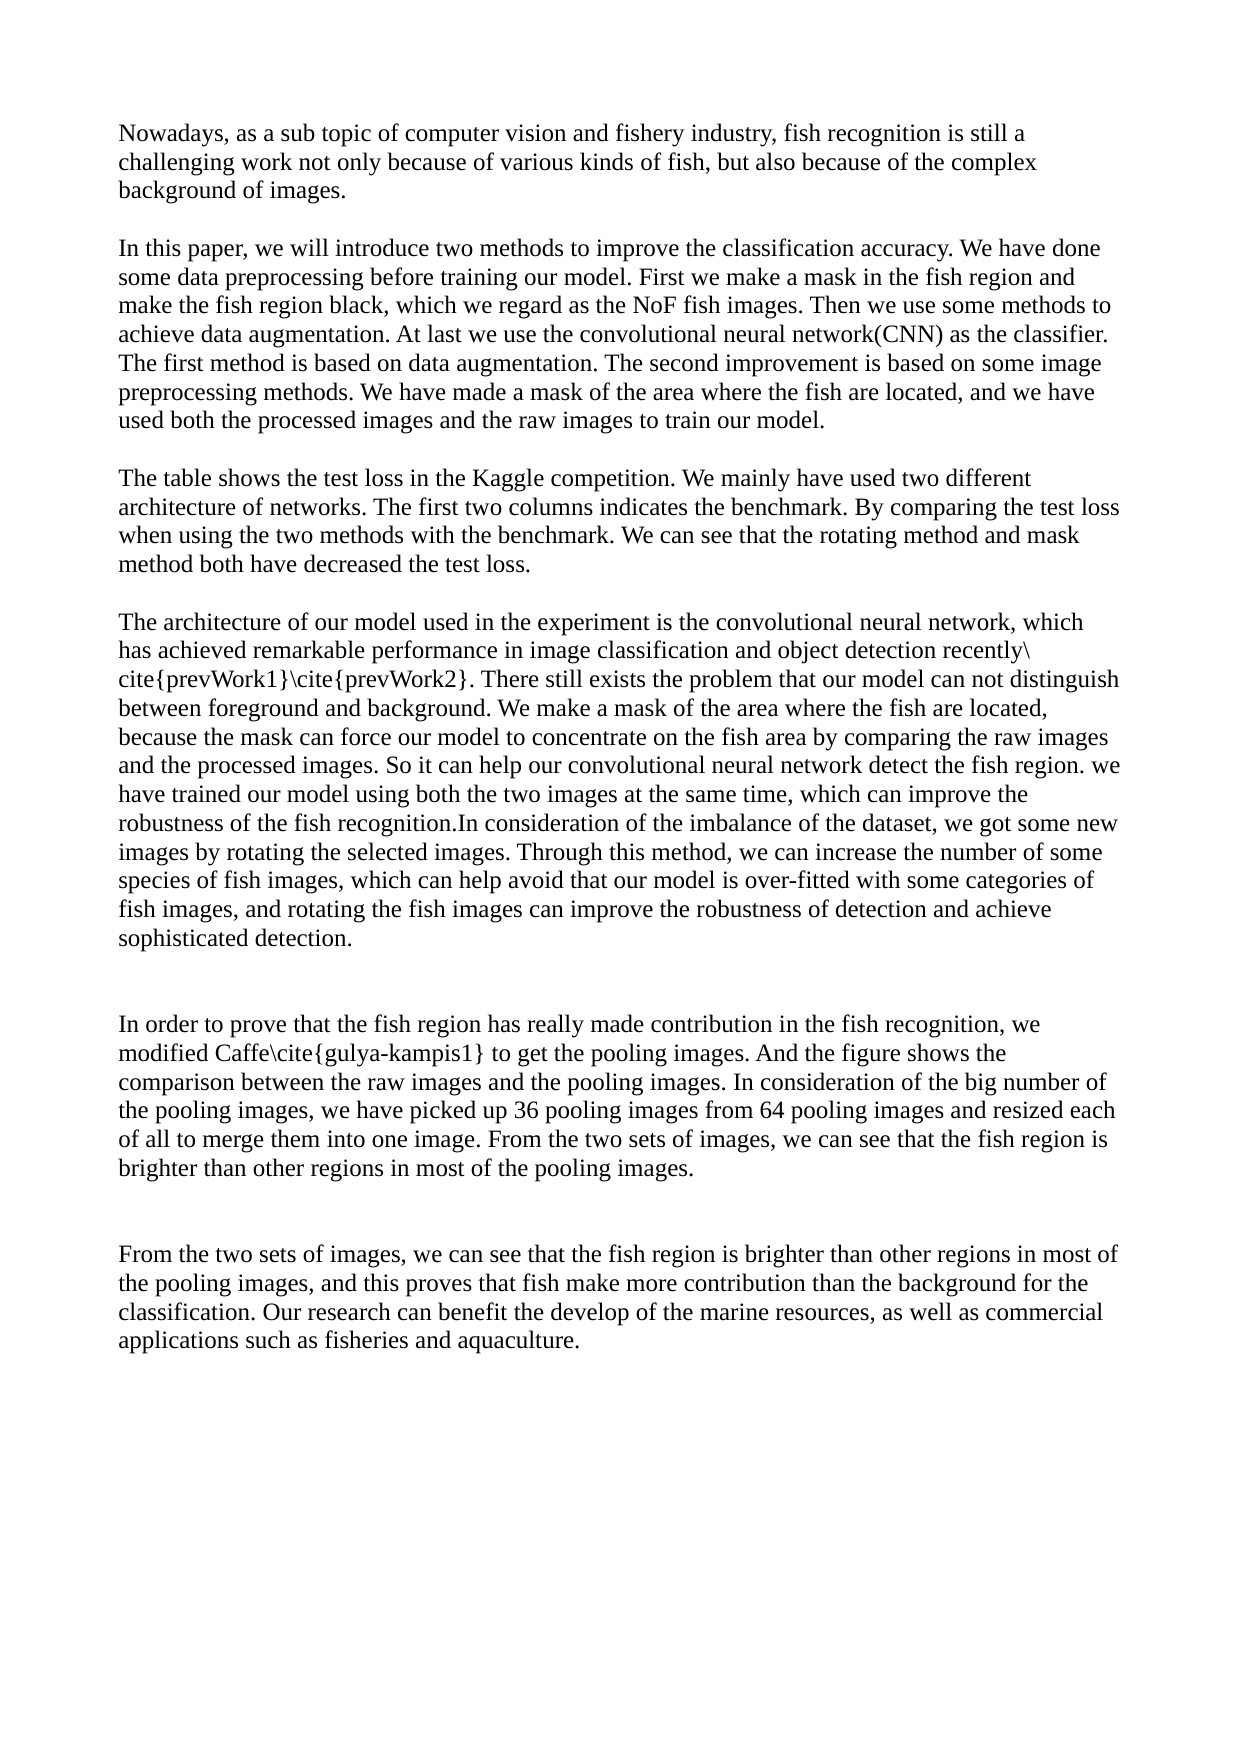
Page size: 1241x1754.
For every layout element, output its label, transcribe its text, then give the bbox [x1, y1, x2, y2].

text Nowadays, as a sub topic of computer vision and fishery industry, fish recognition is still a challenging work not only because of various kinds of fish, but also because of the complex background of images. [118, 118, 1122, 204]
text From the two sets of images, we can see that the fish region is brighter than other regions in most of the pooling images, and this proves that fish make more contribution than the background for the classification. Our research can benefit the develop of the marine resources, as well as commercial applications such as fisheries and aquaculture. [118, 1239, 1122, 1354]
text The table shows the test loss in the Kaggle competition. We mainly have used two different architecture of networks. The first two columns indicates the benchmark. By comparing the test loss when using the two methods with the benchmark. We can see that the rotating method and mask method both have decreased the test loss. [118, 463, 1122, 578]
text In order to prove that the fish region has really made contribution in the fish recognition, we modified Caffe\cite{gulya-kampis1} to get the pooling images. And the figure shows the comparison between the raw images and the pooling images. In consideration of the big number of the pooling images, we have picked up 36 pooling images from 64 pooling images and resized each of all to merge them into one image. From the two sets of images, we can see that the fish region is brighter than other regions in most of the pooling images. [118, 1009, 1122, 1182]
text The architecture of our model used in the experiment is the convolutional neural network, which has achieved remarkable performance in image classification and object detection recently\cite{prevWork1}\cite{prevWork2}. There still exists the problem that our model can not distinguish between foreground and background. We make a mask of the area where the fish are located, because the mask can force our model to concentrate on the fish area by comparing the raw images and the processed images. So it can help our convolutional neural network detect the fish region. we have trained our model using both the two images at the same time, which can improve the robustness of the fish recognition.In consideration of the imbalance of the dataset, we got some new images by rotating the selected images. Through this method, we can increase the number of some species of fish images, which can help avoid that our model is over-fitted with some categories of fish images, and rotating the fish images can improve the robustness of detection and achieve sophisticated detection. [118, 607, 1122, 952]
text In this paper, we will introduce two methods to improve the classification accuracy. We have done some data preprocessing before training our model. First we make a mask in the fish region and make the fish region black, which we regard as the NoF fish images. Then we use some methods to achieve data augmentation. At last we use the convolutional neural network(CNN) as the classifier. The first method is based on data augmentation. The second improvement is based on some image preprocessing methods. We have made a mask of the area where the fish are located, and we have used both the processed images and the raw images to train our model. [118, 233, 1122, 434]
